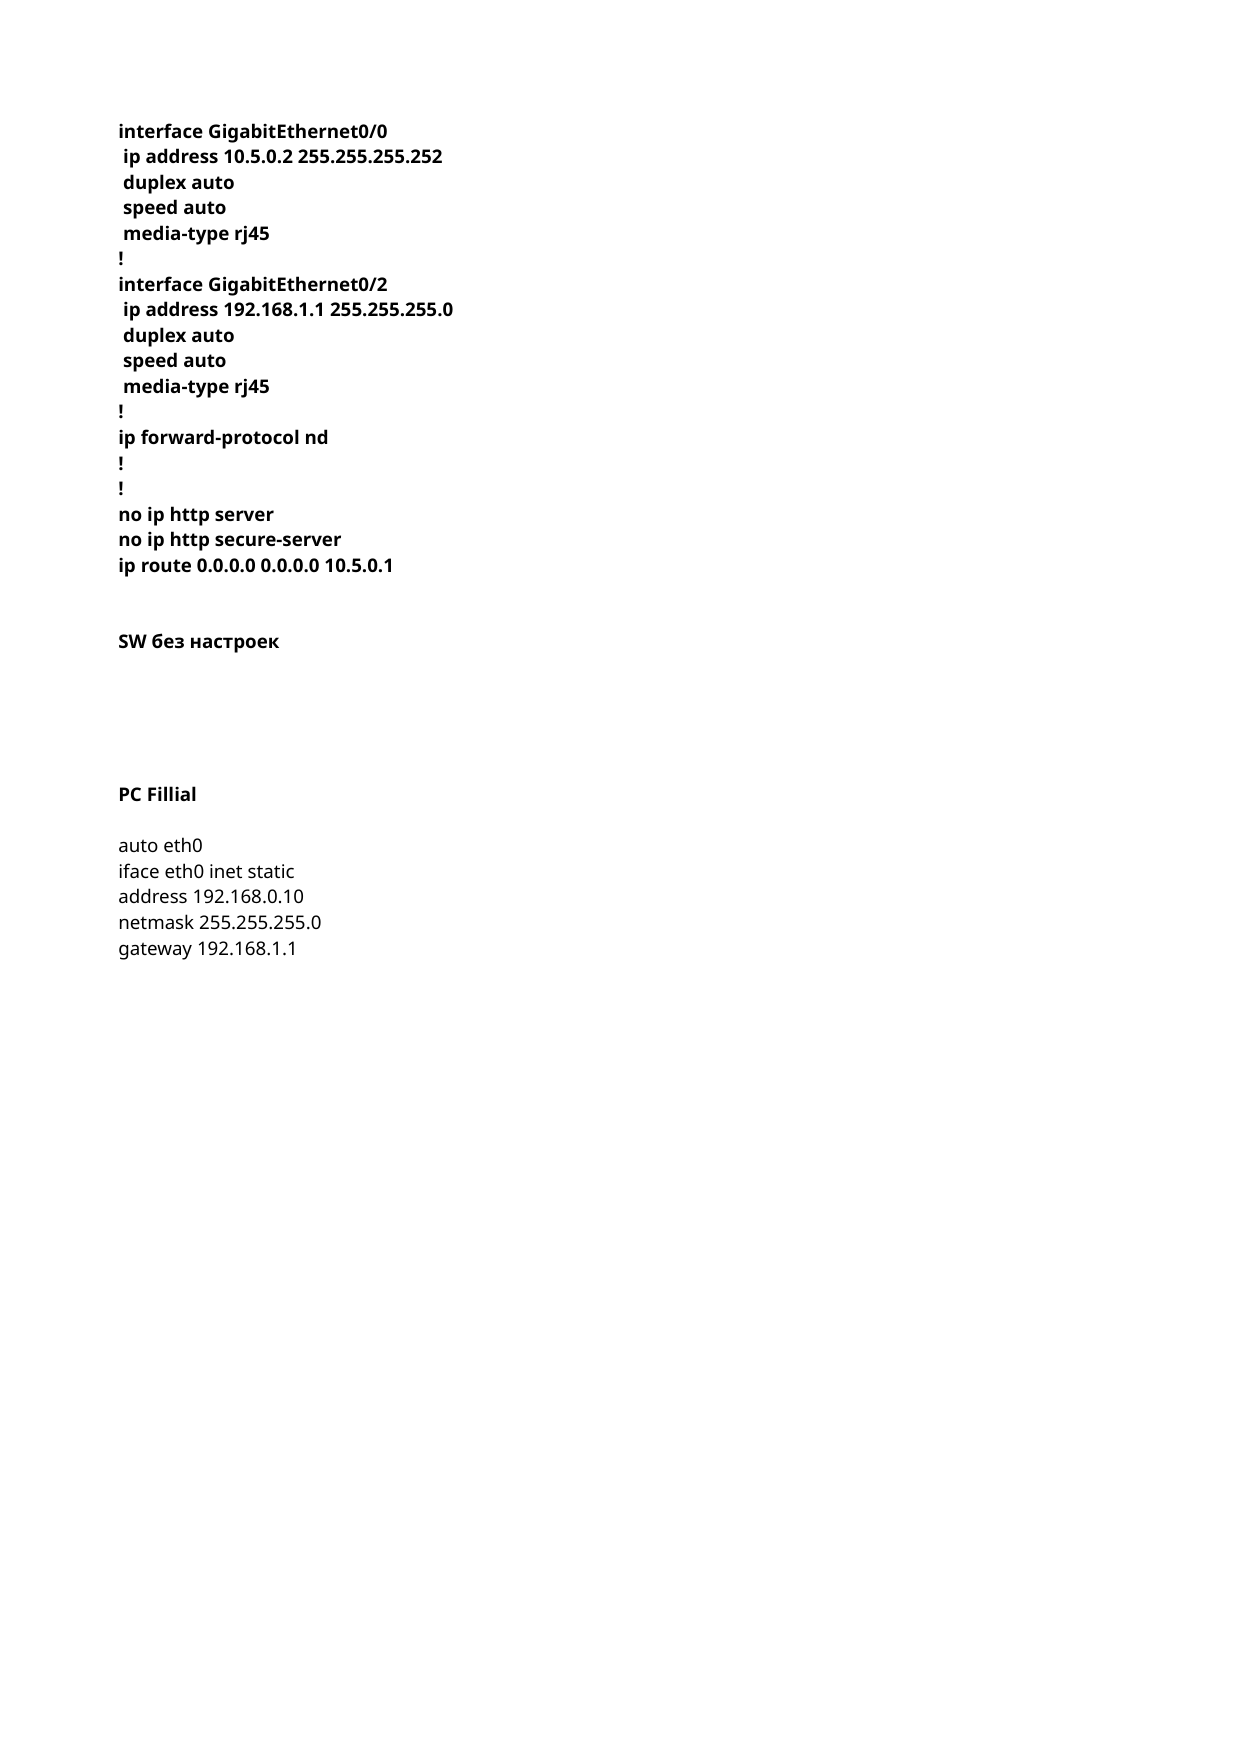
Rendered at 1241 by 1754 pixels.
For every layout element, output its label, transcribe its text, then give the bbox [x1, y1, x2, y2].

text ! [118, 399, 1122, 424]
text no ip http secure-server [118, 526, 1122, 552]
text ! [118, 450, 1122, 475]
text duplex auto [118, 322, 1122, 348]
text no ip http server [118, 501, 1122, 526]
text interface GigabitEthernet0/2 [118, 271, 1122, 297]
text ip address 10.5.0.2 255.255.255.252 [118, 144, 1122, 169]
text ip address 192.168.1.1 255.255.255.0 [118, 297, 1122, 322]
text auto eth0 iface eth0 inet static address 192.168.0.10 netmask 255.255.255.0 gateway 192.168.1.1 [118, 833, 1122, 1018]
text interface GigabitEthernet0/0 [118, 118, 1122, 144]
text ip forward-protocol nd [118, 424, 1122, 450]
text media-type rj45 [118, 220, 1122, 246]
text ! [118, 246, 1122, 271]
text speed auto [118, 348, 1122, 373]
text duplex auto [118, 169, 1122, 195]
text SW без настроек [118, 628, 1122, 654]
text speed auto [118, 195, 1122, 220]
text media-type rj45 [118, 373, 1122, 399]
text PC Fillial [118, 782, 1122, 833]
text ! [118, 475, 1122, 501]
text ip route 0.0.0.0 0.0.0.0 10.5.0.1 [118, 552, 1122, 577]
